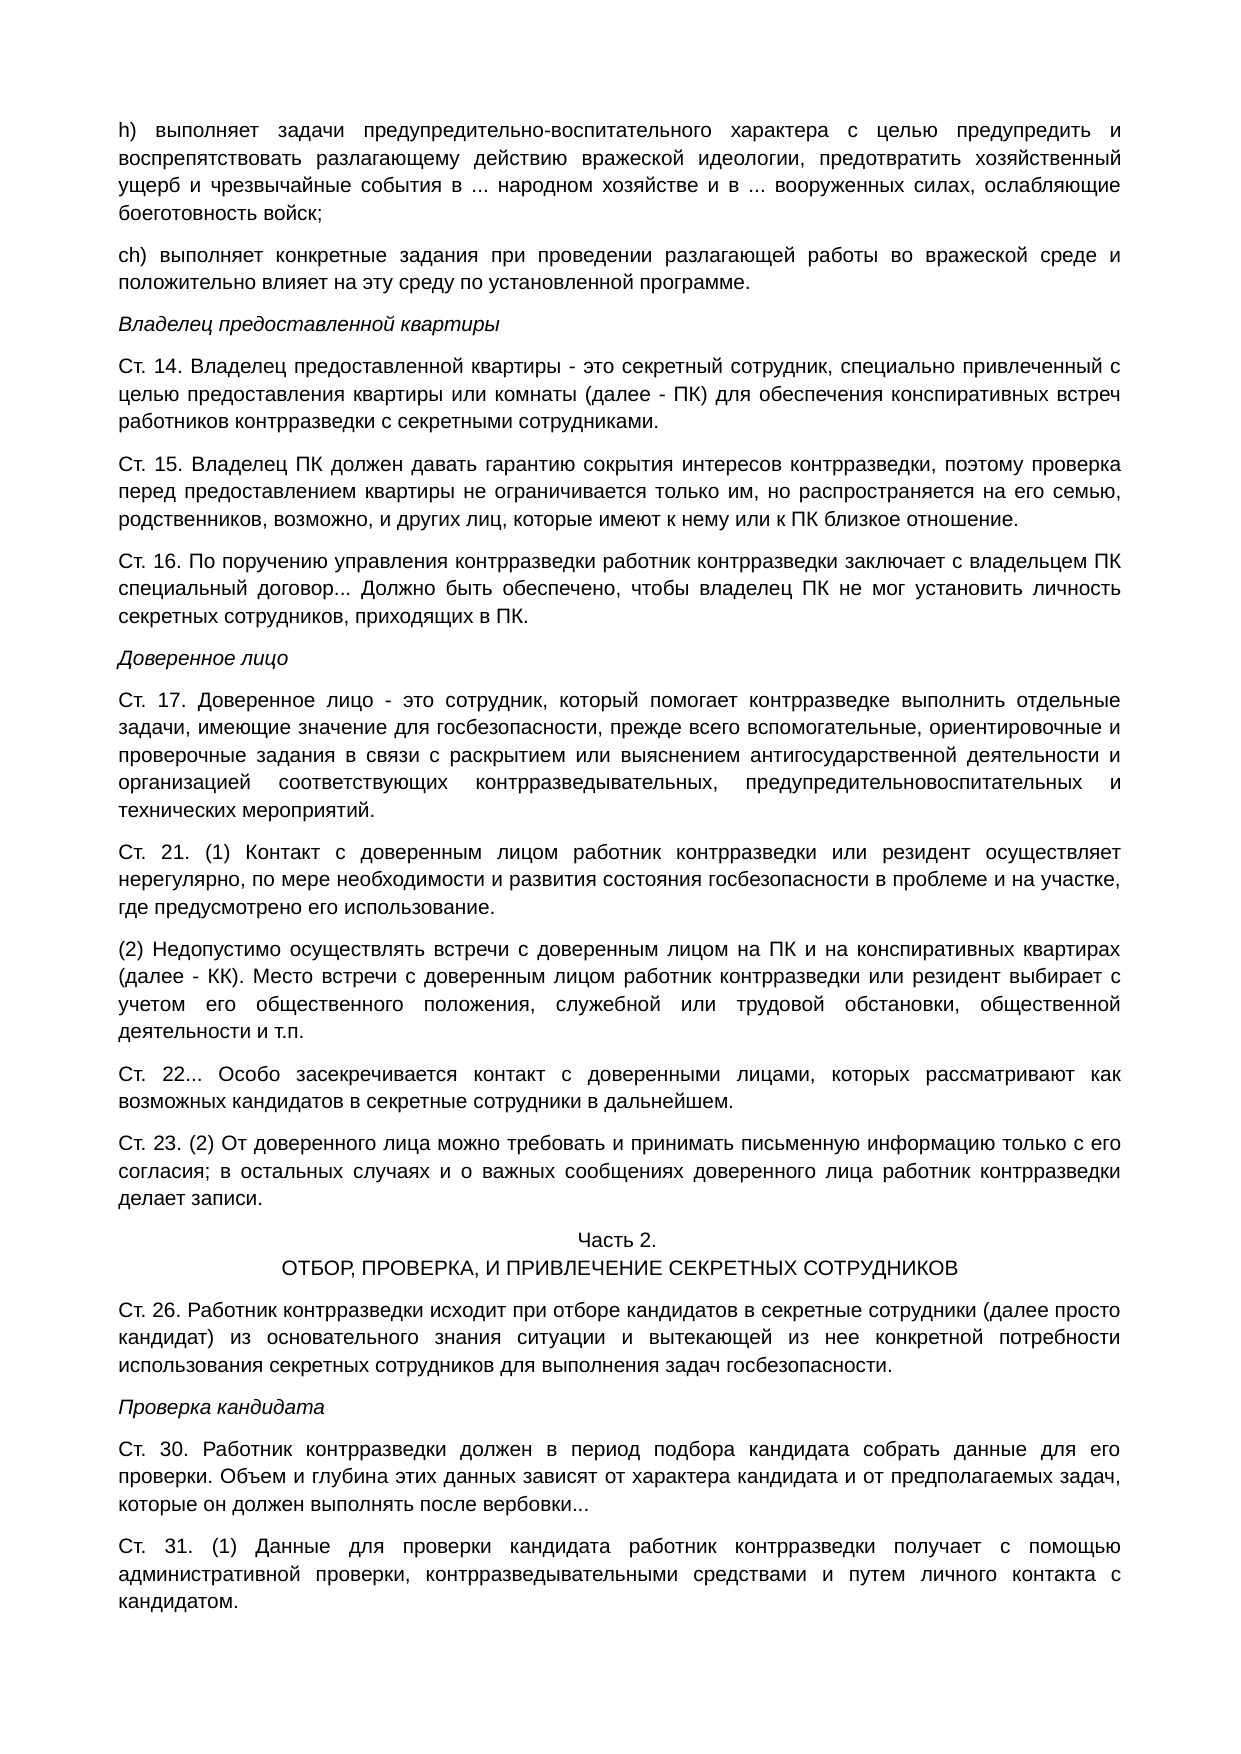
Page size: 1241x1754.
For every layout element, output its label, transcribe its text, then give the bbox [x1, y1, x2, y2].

text Ст. 15. Владелец ПК должен давать гарантию сокрытия интересов контрразведки, поэтому проверка перед предоставлением квартиры не ограничивается только им, но распространяется на его семью, родственников, возможно, и других лиц, которые имеют к нему или к ПК близкое отношение. [118, 451, 1122, 530]
text Ст. 22... Особо засекречивается контакт с доверенными лицами, которых рассматривают как возможных кандидатов в секретные сотрудники в дальнейшем. [118, 1061, 1122, 1113]
text Часть 2. ОТБОР, ПРОВЕРКА, И ПРИВЛЕЧЕНИЕ СЕКРЕТНЫХ СОТРУДНИКОВ [118, 1228, 1122, 1279]
text Ст. 16. По поручению управления контрразведки работник контрразведки заключает с владельцем ПК специальный договор... Должно быть обеспечено, чтобы владелец ПК не мог установить личность секретных сотрудников, приходящих в ПК. [118, 548, 1122, 627]
text Ст. 21. (1) Контакт с доверенным лицом работник контрразведки или резидент осуществляет нерегулярно, по мере необходимости и развития состояния госбезопасности в проблеме и на участке, где предусмотрено его использование. [118, 840, 1122, 919]
text Ст. 14. Владелец предоставленной квартиры - это секретный сотрудник, специально привлеченный с целью предоставления квартиры или комнаты (далее - ПК) для обеспечения конспиративных встреч работников контрразведки с секретными сотрудниками. [118, 354, 1122, 433]
text (2) Недопустимо осуществлять встречи с доверенным лицом на ПК и на конспиративных квартирах (далее - КК). Место встречи с доверенным лицом работник контрразведки или резидент выбирает с учетом его общественного положения, служебной или трудовой обстановки, общественной деятельности и т.п. [118, 937, 1122, 1043]
text Владелец предоставленной квартиры [118, 312, 1122, 336]
text ch) выполняет конкретные задания при проведении разлагающей работы во вражеской среде и положительно влияет на эту среду по установленной программе. [118, 243, 1122, 294]
text Проверка кандидата [118, 1395, 1122, 1419]
text Доверенное лицо [118, 646, 1122, 669]
text Ст. 26. Работник контрразведки исходит при отборе кандидатов в секретные сотрудники (далее просто кандидат) из основательного знания ситуации и вытекающей из нее конкретной потребности использования секретных сотрудников для выполнения задач госбезопасности. [118, 1298, 1122, 1377]
text Ст. 23. (2) От доверенного лица можно требовать и принимать письменную информацию только с его согласия; в остальных случаях и о важных сообщениях доверенного лица работник контрразведки делает записи. [118, 1131, 1122, 1210]
text Ст. 31. (1) Данные для проверки кандидата работник контрразведки получает с помощью административной проверки, контрразведывательными средствами и путем личного контакта с кандидатом. [118, 1534, 1122, 1613]
text Ст. 30. Работник контрразведки должен в период подбора кандидата собрать данные для его проверки. Объем и глубина этих данных зависят от характера кандидата и от предполагаемых задач, которые он должен выполнять после вербовки... [118, 1437, 1122, 1516]
text h) выполняет задачи предупредительно-воспитательного характера с целью предупредить и воспрепятствовать разлагающему действию вражеской идеологии, предотвратить хозяйственный ущерб и чрезвычайные события в ... народном хозяйстве и в ... вооруженных силах, ослабляющие боеготовность войск; [118, 118, 1122, 224]
text Ст. 17. Доверенное лицо - это сотрудник, который помогает контрразведке выполнить отдельные задачи, имеющие значение для госбезопасности, прежде всего вспомогательные, ориентировочные и проверочные задания в связи с раскрытием или выяснением антигосударственной деятельности и организацией соответствующих контрразведывательных, предупредительновоспитательных и технических мероприятий. [118, 688, 1122, 822]
